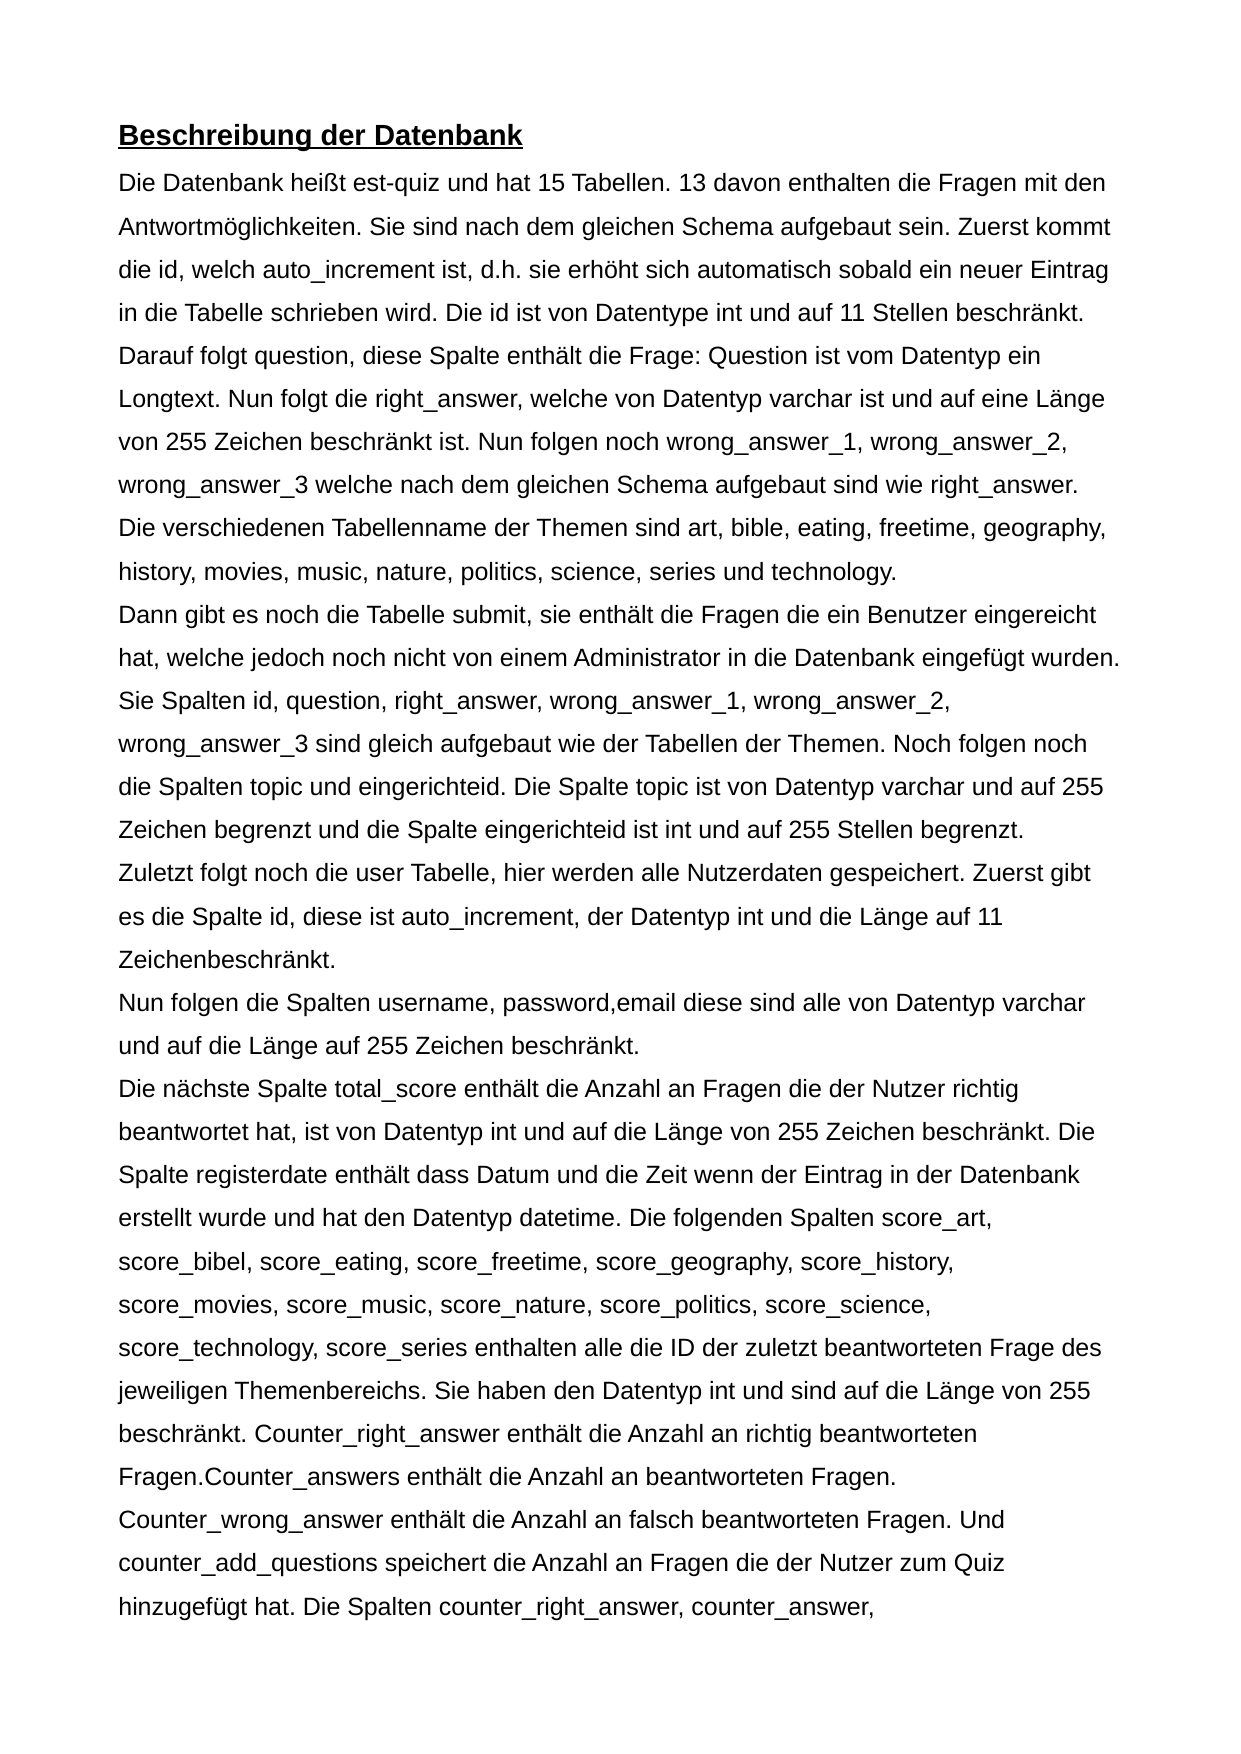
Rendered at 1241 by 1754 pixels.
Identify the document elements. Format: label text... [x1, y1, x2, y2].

text Beschreibung der Datenbank [118, 118, 1122, 152]
text Die Datenbank heißt est-quiz und hat 15 Tabellen. 13 davon enthalten die Fragen mit den Antwortmöglichkeiten. Sie sind nach dem gleichen Schema aufgebaut sein. Zuerst kommt die id, welch auto_increment ist, d.h. sie erhöht sich automatisch sobald ein neuer Eintrag in die Tabelle schrieben wird. Die id ist von Datentype int und auf 11 Stellen beschränkt. Darauf folgt question, diese Spalte enthält die Frage: Question ist vom Datentyp ein Longtext. Nun folgt die right_answer, welche von Datentyp varchar ist und auf eine Länge von 255 Zeichen beschränkt ist. Nun folgen noch wrong_answer_1, wrong_answer_2, wrong_answer_3 welche nach dem gleichen Schema aufgebaut sind wie right_answer. Die verschiedenen Tabellenname der Themen sind art, bible, eating, freetime, geography, history, movies, music, nature, politics, science, series und technology. [118, 168, 1122, 585]
text Die nächste Spalte total_score enthält die Anzahl an Fragen die der Nutzer richtig beantwortet hat, ist von Datentyp int und auf die Länge von 255 Zeichen beschränkt. Die Spalte registerdate enthält dass Datum und die Zeit wenn der Eintrag in der Datenbank erstellt wurde und hat den Datentyp datetime. Die folgenden Spalten score_art, score_bibel, score_eating, score_freetime, score_geography, score_history, score_movies, score_music, score_nature, score_politics, score_science, score_technology, score_series enthalten alle die ID der zuletzt beantworteten Frage des jeweiligen Themenbereichs. Sie haben den Datentyp int und sind auf die Länge von 255 beschränkt. Counter_right_answer enthält die Anzahl an richtig beantworteten Fragen.Counter_answers enthält die Anzahl an beantworteten Fragen. Counter_wrong_answer enthält die Anzahl an falsch beantworteten Fragen. Und counter_add_questions speichert die Anzahl an Fragen die der Nutzer zum Quiz hinzugefügt hat. Die Spalten counter_right_answer, counter_answer, [118, 1074, 1122, 1620]
text Zuletzt folgt noch die user Tabelle, hier werden alle Nutzerdaten gespeichert. Zuerst gibt es die Spalte id, diese ist auto_increment, der Datentyp int und die Länge auf 11 Zeichenbeschränkt. [118, 858, 1122, 973]
text Nun folgen die Spalten username, password,email diese sind alle von Datentyp varchar und auf die Länge auf 255 Zeichen beschränkt. [118, 988, 1122, 1060]
text Dann gibt es noch die Tabelle submit, sie enthält die Fragen die ein Benutzer eingereicht hat, welche jedoch noch nicht von einem Administrator in die Datenbank eingefügt wurden. Sie Spalten id, question, right_answer, wrong_answer_1, wrong_answer_2, wrong_answer_3 sind gleich aufgebaut wie der Tabellen der Themen. Noch folgen noch die Spalten topic und eingerichteid. Die Spalte topic ist von Datentyp varchar und auf 255 Zeichen begrenzt und die Spalte eingerichteid ist int und auf 255 Stellen begrenzt. [118, 600, 1122, 844]
